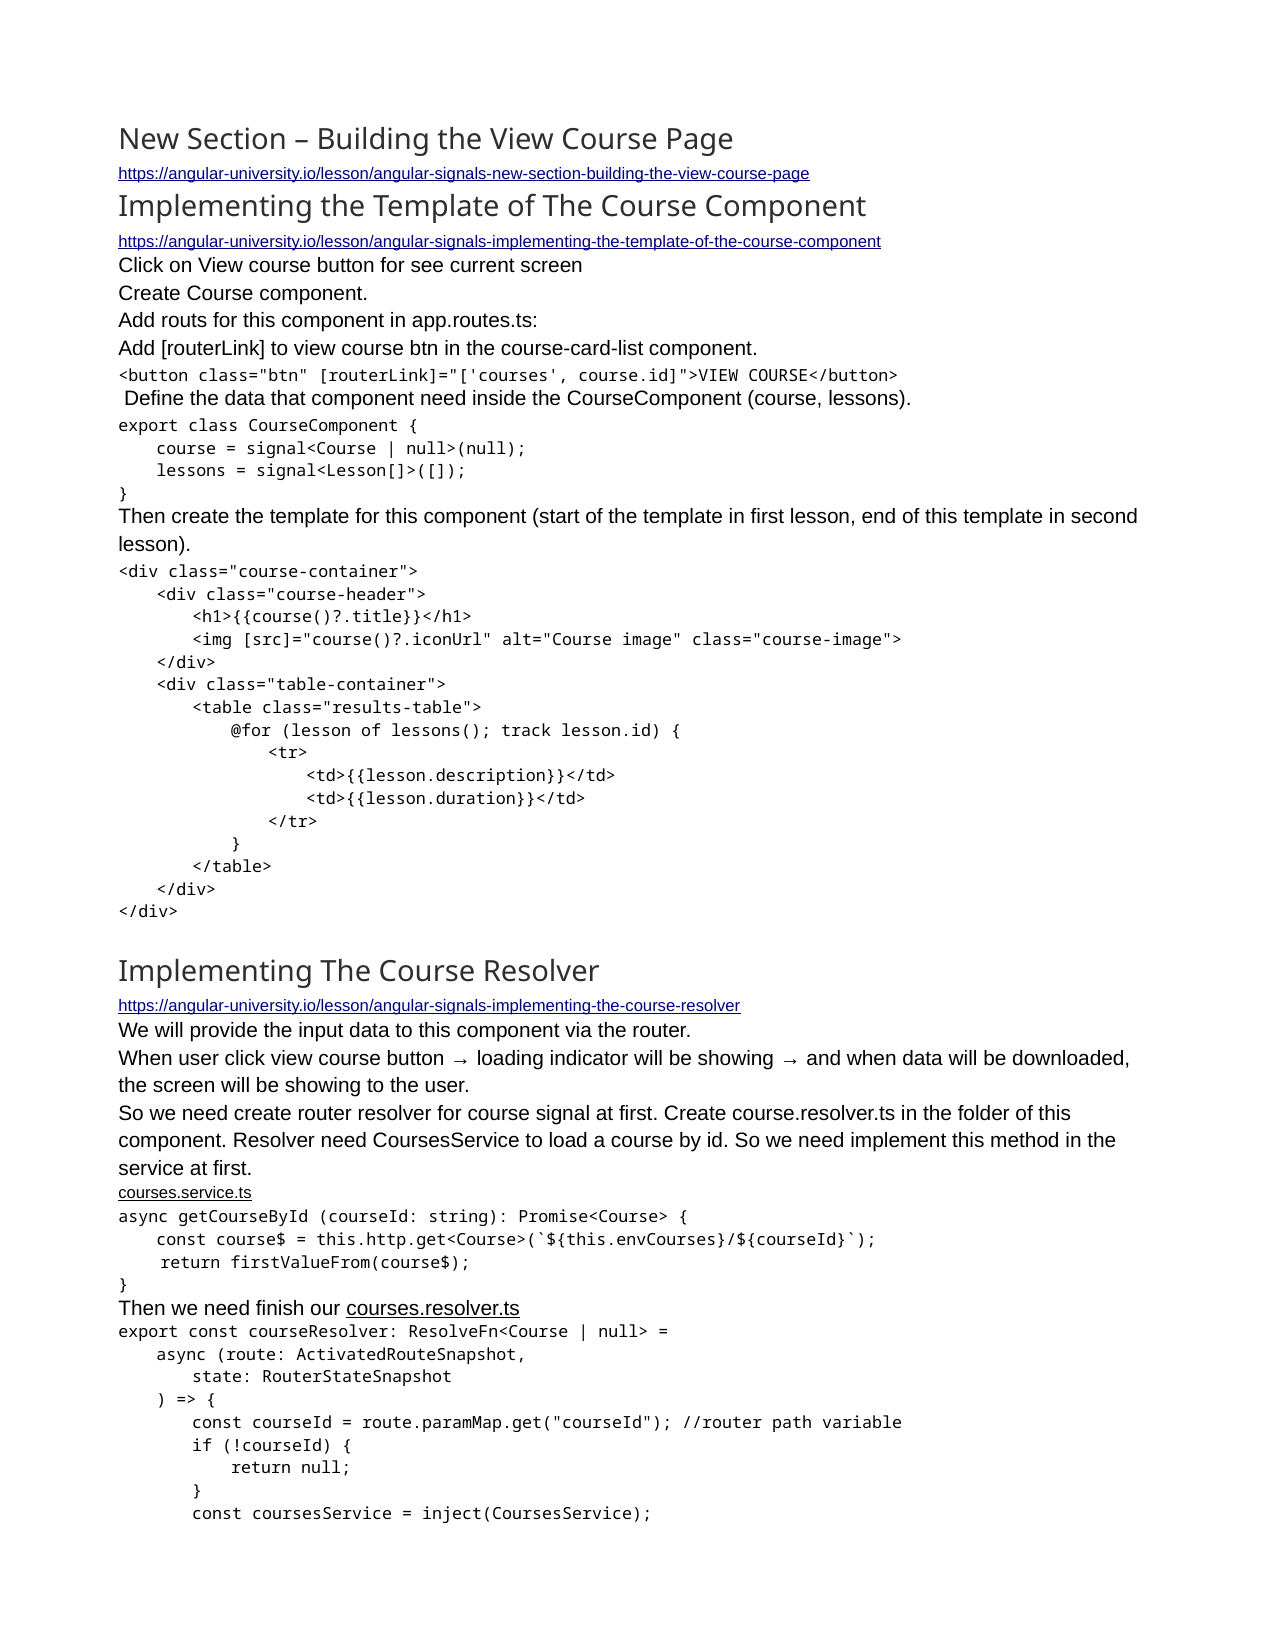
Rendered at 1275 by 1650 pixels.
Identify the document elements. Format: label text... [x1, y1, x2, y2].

text course = signal<Course | null>(null); [118, 436, 1157, 459]
text Implementing The Course Resolver [118, 950, 1157, 990]
text Add [routerLink] to view course btn in the course-card-list component. [118, 336, 1157, 360]
text <td>{{lesson.description}}</td> [118, 764, 1157, 786]
text export const courseResolver: ResolveFn<Course | null> = [118, 1319, 1157, 1342]
text export class CourseComponent { [118, 413, 1157, 436]
text <h1>{{course()?.title}}</h1> [118, 605, 1157, 627]
text } [118, 1273, 1157, 1296]
text https://angular-university.io/lesson/angular-signals-new-section-building-the-view-course-page [118, 164, 1157, 183]
text courses.service.ts [118, 1183, 1157, 1202]
text <button class="btn" [routerLink]="['courses', course.id]">VIEW COURSE</button> [118, 363, 1157, 386]
text <img [src]="course()?.iconUrl" alt="Course image" class="course-image"> [118, 627, 1157, 650]
text const coursesService = inject(CoursesService); [118, 1501, 1157, 1524]
text </div> [118, 650, 1157, 673]
text <div class="course-header"> [118, 582, 1157, 605]
text const course$ = this.http.get<Course>(`${this.envCourses}/${courseId}`); [118, 1227, 1157, 1250]
text <td>{{lesson.duration}}</td> [118, 786, 1157, 809]
text </div> [118, 900, 1157, 923]
text const courseId = route.paramMap.get("courseId"); //router path variable [118, 1410, 1157, 1433]
text When user click view course button → loading indicator will be showing → and when data will be downloaded, the screen will be showing to the user. [118, 1045, 1157, 1097]
text https://angular-university.io/lesson/angular-signals-implementing-the-template-of-the-course-component [118, 231, 1157, 251]
text @for (lesson of lessons(); track lesson.id) { [118, 718, 1157, 741]
text <table class="results-table"> [118, 696, 1157, 718]
text if (!courseId) { [118, 1433, 1157, 1456]
text <tr> [118, 741, 1157, 764]
text lessons = signal<Lesson[]>([]); [118, 459, 1157, 482]
text Then we need finish our courses.resolver.ts [118, 1296, 1157, 1319]
text <div class="course-container"> [118, 559, 1157, 582]
text </tr> [118, 809, 1157, 832]
text New Section – Building the View Course Page [118, 118, 1157, 158]
text Define the data that component need inside the CourseComponent (course, lessons). [118, 386, 1157, 410]
text } [118, 1478, 1157, 1501]
text So we need create router resolver for course signal at first. Create course.resolver.ts in the folder of this component. Resolver need CoursesService to load a course by id. So we need implement this method in the service at first. [118, 1100, 1157, 1179]
text } [118, 832, 1157, 854]
text Then create the template for this component (start of the template in first lesson, end of this template in second lesson). [118, 504, 1157, 556]
text return firstValueFrom(course$); [118, 1250, 1157, 1273]
text </table> [118, 854, 1157, 877]
text return null; [118, 1456, 1157, 1478]
text Add routs for this component in app.routes.ts: [118, 308, 1157, 332]
text ) => { [118, 1388, 1157, 1410]
text async (route: ActivatedRouteSnapshot, [118, 1342, 1157, 1365]
text Click on View course button for see current screen [118, 253, 1157, 277]
text } [118, 482, 1157, 504]
text https://angular-university.io/lesson/angular-signals-implementing-the-course-resolver [118, 996, 1157, 1015]
text async getCourseById (courseId: string): Promise<Course> { [118, 1205, 1157, 1227]
text We will provide the input data to this component via the router. [118, 1018, 1157, 1042]
text Create Course component. [118, 281, 1157, 305]
text <div class="table-container"> [118, 673, 1157, 696]
text </div> [118, 877, 1157, 900]
text state: RouterStateSnapshot [118, 1365, 1157, 1388]
text Implementing the Template of The Course Component [118, 186, 1157, 225]
